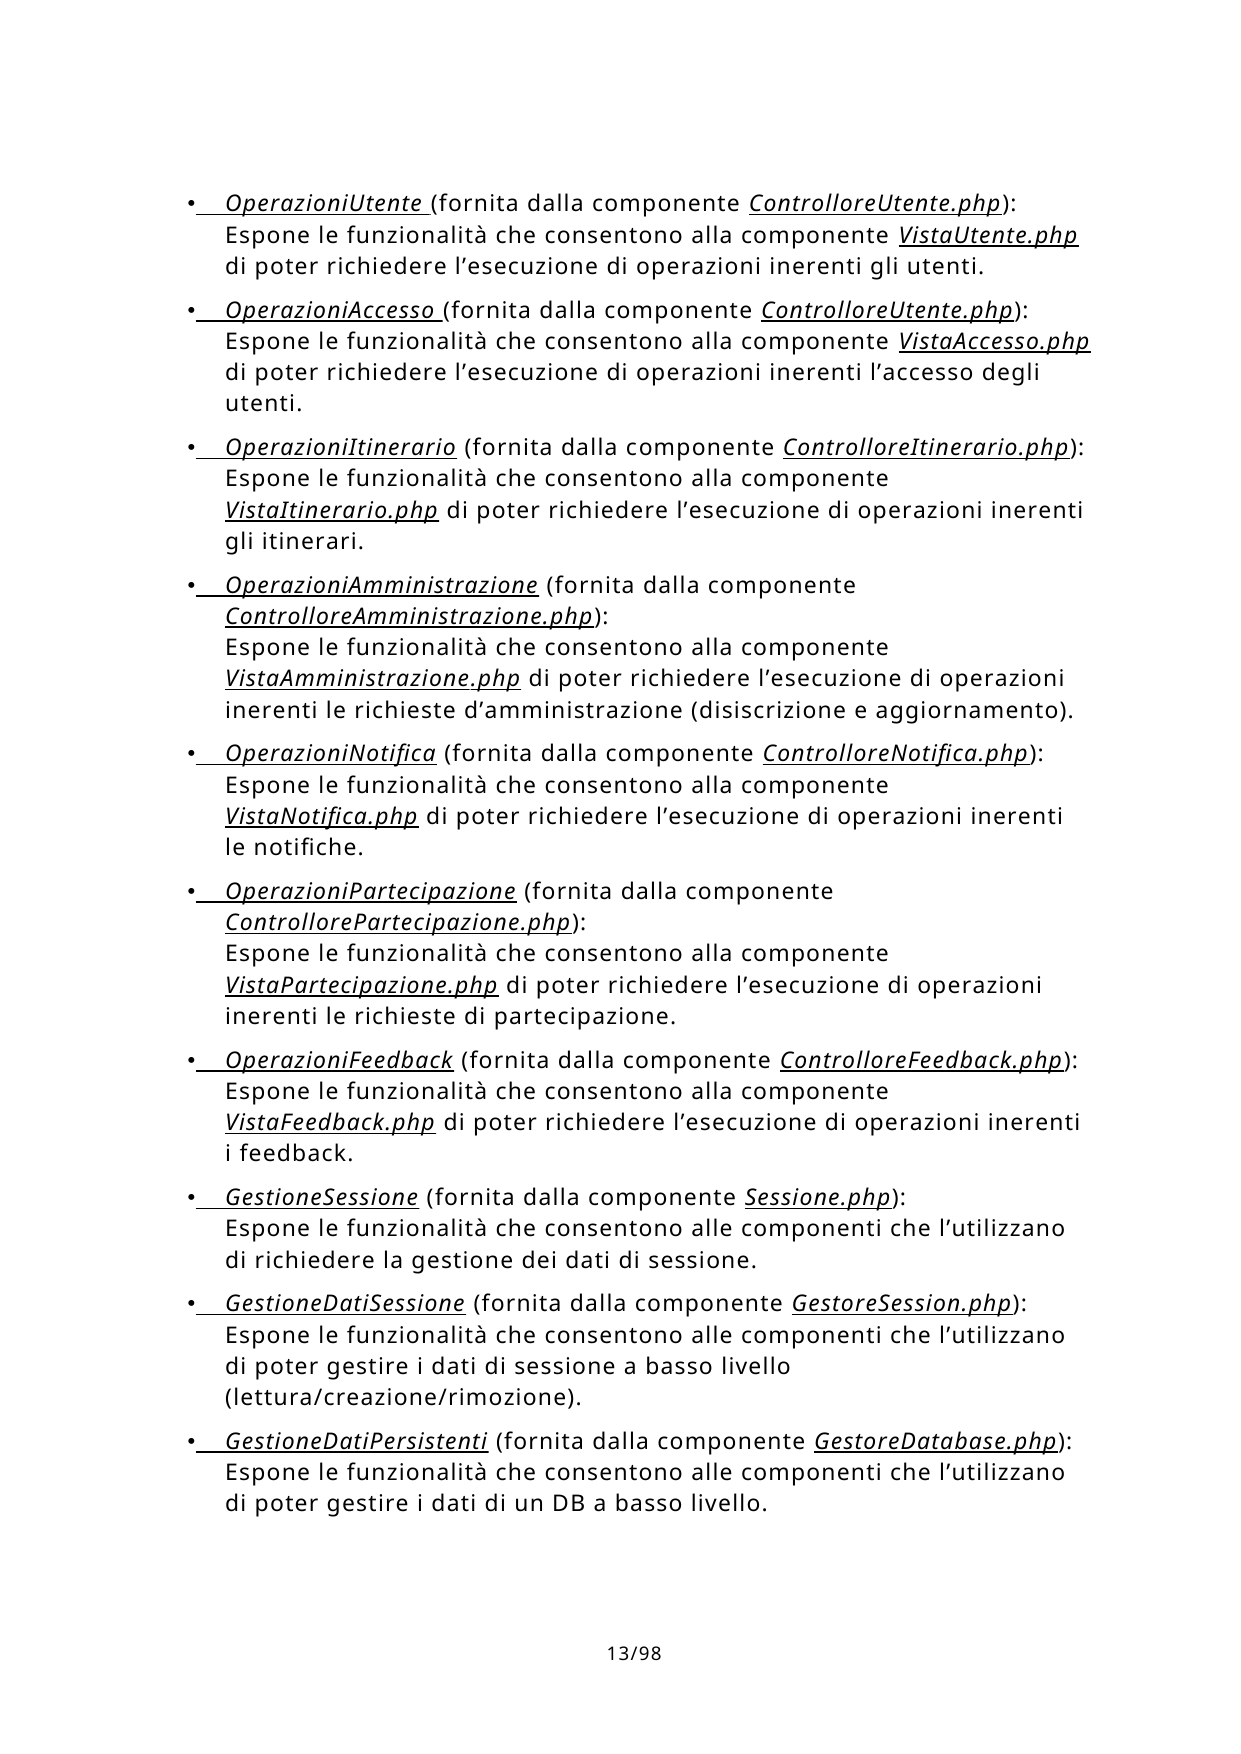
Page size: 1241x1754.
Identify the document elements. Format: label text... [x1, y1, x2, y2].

list GestioneDatiSessione (fornita dalla componente GestoreSession.php): Espone le funzionalità che consentono alle componenti che l’utilizzano di poter gestire i dati di sessione a basso livello (lettura/creazione/rimozione). [187, 1287, 1090, 1412]
list OperazioniNotifica (fornita dalla componente ControlloreNotifica.php): Espone le funzionalità che consentono alla componente VistaNotifica.php di poter richiedere l’esecuzione di operazioni inerenti le notifiche. [187, 737, 1090, 862]
list GestioneSessione (fornita dalla componente Sessione.php): Espone le funzionalità che consentono alle componenti che l’utilizzano di richiedere la gestione dei dati di sessione. [187, 1181, 1090, 1275]
list OperazioniAmministrazione (fornita dalla componente ControlloreAmministrazione.php): Espone le funzionalità che consentono alla componente VistaAmministrazione.php di poter richiedere l’esecuzione di operazioni inerenti le richieste d’amministrazione (disiscrizione e aggiornamento). [187, 568, 1090, 725]
list OperazioniUtente (fornita dalla componente ControlloreUtente.php): Espone le funzionalità che consentono alla componente VistaUtente.php di poter richiedere l’esecuzione di operazioni inerenti gli utenti. [187, 187, 1090, 281]
list OperazioniPartecipazione (fornita dalla componente ControllorePartecipazione.php): Espone le funzionalità che consentono alla componente VistaPartecipazione.php di poter richiedere l’esecuzione di operazioni inerenti le richieste di partecipazione. [187, 875, 1090, 1031]
list OperazioniFeedback (fornita dalla componente ControlloreFeedback.php): Espone le funzionalità che consentono alla componente VistaFeedback.php di poter richiedere l’esecuzione di operazioni inerenti i feedback. [187, 1043, 1090, 1168]
list OperazioniItinerario (fornita dalla componente ControlloreItinerario.php): Espone le funzionalità che consentono alla componente VistaItinerario.php di poter richiedere l’esecuzione di operazioni inerenti gli itinerari. [187, 431, 1090, 556]
list GestioneDatiPersistenti (fornita dalla componente GestoreDatabase.php): Espone le funzionalità che consentono alle componenti che l’utilizzano di poter gestire i dati di un DB a basso livello. [187, 1425, 1090, 1518]
list OperazioniAccesso (fornita dalla componente ControlloreUtente.php): Espone le funzionalità che consentono alla componente VistaAccesso.php di poter richiedere l’esecuzione di operazioni inerenti l’accesso degli utenti. [187, 293, 1090, 418]
